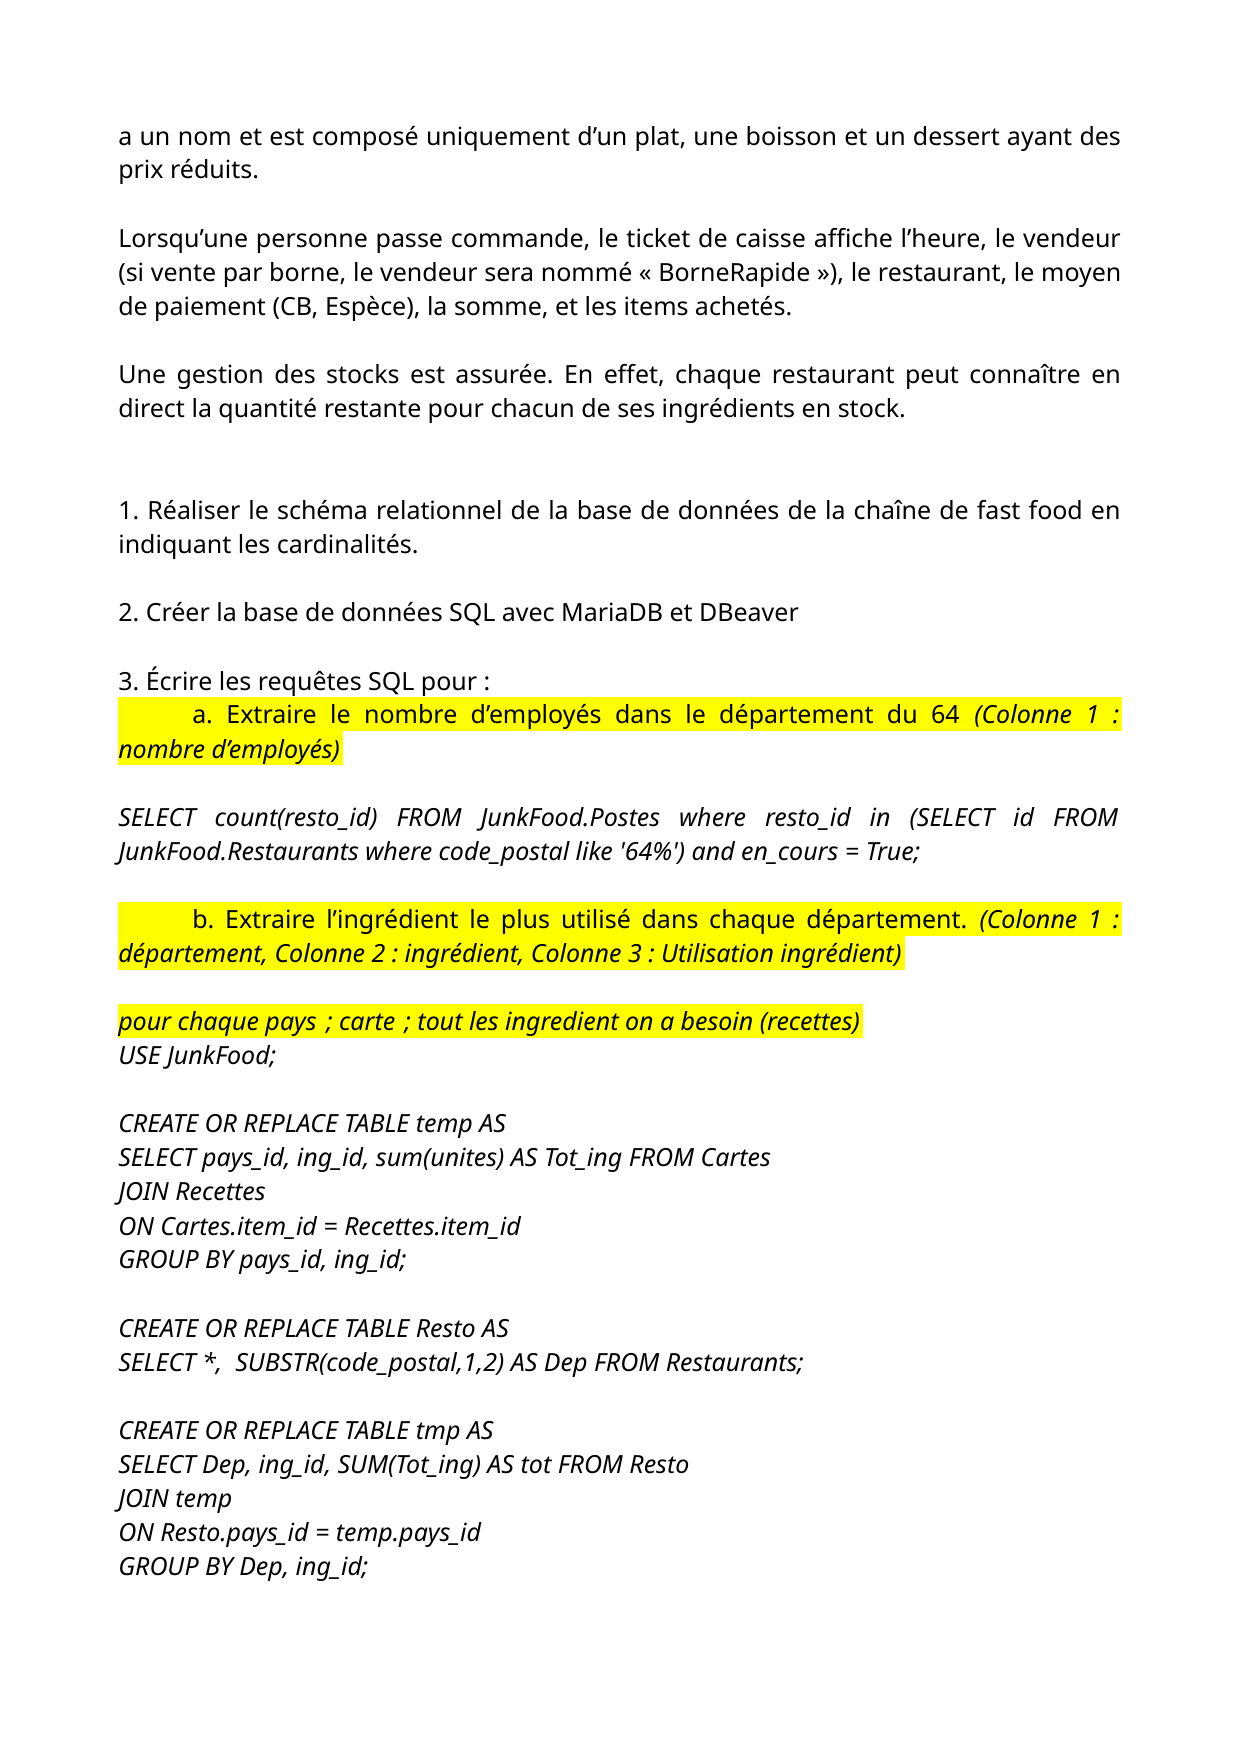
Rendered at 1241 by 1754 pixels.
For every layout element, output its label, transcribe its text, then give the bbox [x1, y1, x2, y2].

text a. Extraire le nombre d’employés dans le département du 64 (Colonne 1 : nombre d’employés) [118, 697, 1122, 765]
text SELECT *, SUBSTR(code_postal,1,2) AS Dep FROM Restaurants; [118, 1344, 1122, 1378]
text SELECT Dep, ing_id, SUM(Tot_ing) AS tot FROM Resto [118, 1447, 1122, 1481]
text 1. Réaliser le schéma relationnel de la base de données de la chaîne de fast food en indiquant les cardinalités. [118, 493, 1122, 561]
text a un nom et est composé uniquement d’un plat, une boisson et un dessert ayant des prix réduits. [118, 118, 1122, 186]
text SELECT pays_id, ing_id, sum(unites) AS Tot_ing FROM Cartes [118, 1140, 1122, 1174]
text b. Extraire l’ingrédient le plus utilisé dans chaque département. (Colonne 1 : département, Colonne 2 : ingrédient, Colonne 3 : Utilisation ingrédient) [118, 902, 1122, 970]
text 3. Écrire les requêtes SQL pour : [118, 663, 1122, 697]
text Lorsqu’une personne passe commande, le ticket de caisse affiche l’heure, le vendeur (si vente par borne, le vendeur sera nommé « BorneRapide »), le restaurant, le moyen de paiement (CB, Espèce), la somme, et les items achetés. [118, 220, 1122, 322]
text 2. Créer la base de données SQL avec MariaDB et DBeaver [118, 595, 1122, 629]
text GROUP BY pays_id, ing_id; [118, 1242, 1122, 1276]
text USE JunkFood; [118, 1038, 1122, 1072]
text CREATE OR REPLACE TABLE tmp AS [118, 1412, 1122, 1447]
text pour chaque pays ; carte ; tout les ingredient on a besoin (recettes) [118, 1004, 1122, 1038]
text ON Cartes.item_id = Recettes.item_id [118, 1208, 1122, 1242]
text ON Resto.pays_id = temp.pays_id [118, 1515, 1122, 1549]
text JOIN temp [118, 1481, 1122, 1515]
text SELECT count(resto_id) FROM JunkFood.Postes where resto_id in (SELECT id FROM JunkFood.Restaurants where code_postal like '64%') and en_cours = True; [118, 799, 1122, 867]
text CREATE OR REPLACE TABLE temp AS [118, 1106, 1122, 1140]
text CREATE OR REPLACE TABLE Resto AS [118, 1310, 1122, 1344]
text Une gestion des stocks est assurée. En effet, chaque restaurant peut connaître en direct la quantité restante pour chacun de ses ingrédients en stock. [118, 357, 1122, 425]
text GROUP BY Dep, ing_id; [118, 1549, 1122, 1583]
text JOIN Recettes [118, 1174, 1122, 1208]
